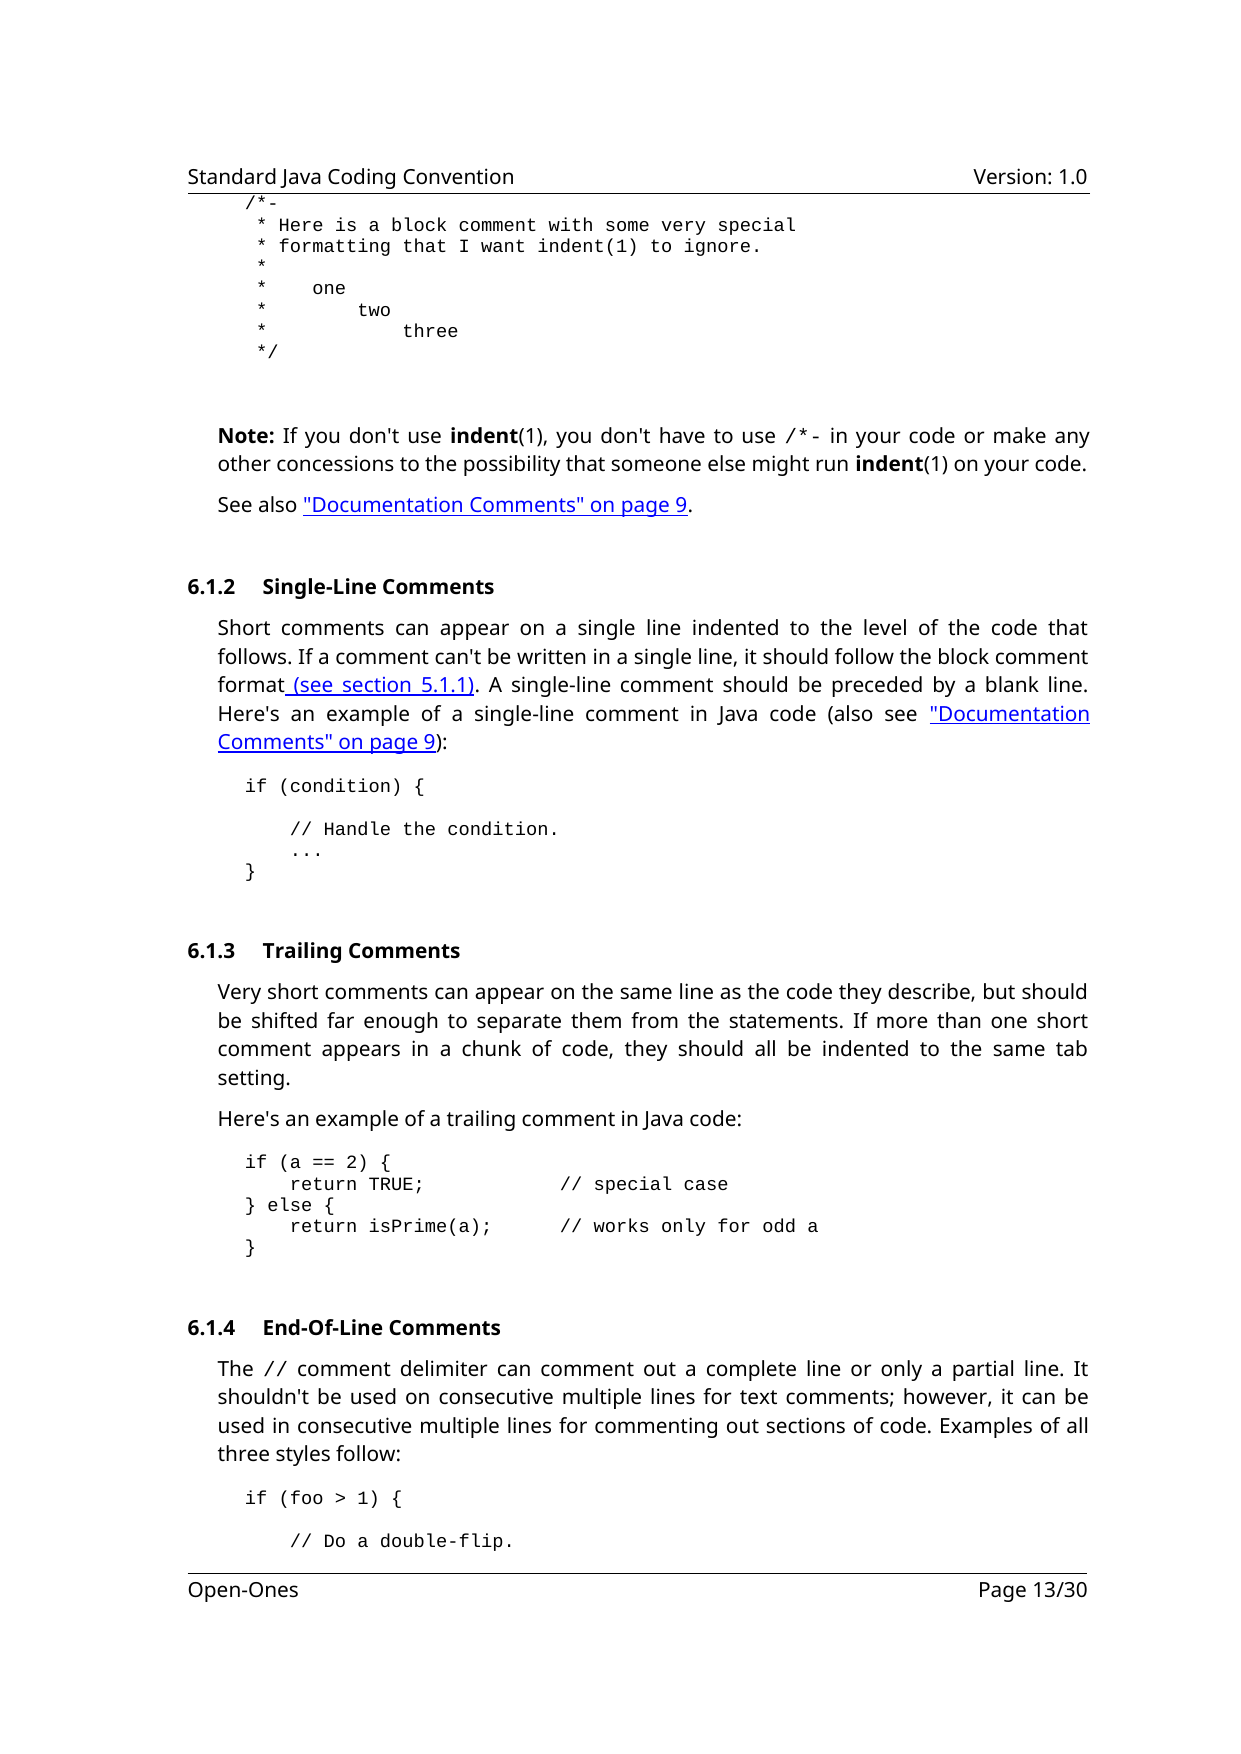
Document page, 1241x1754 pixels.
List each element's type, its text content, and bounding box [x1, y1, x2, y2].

text Note: If you don't use indent(1), you don't have to use /*- in your code or make any other concessions to the possibility that someone else might run indent(1) on your code. [217, 421, 1090, 478]
text if (a == 2) { [244, 1153, 1053, 1174]
text * Here is a block comment with some very special [244, 215, 1090, 237]
text } [244, 1238, 1053, 1259]
text Very short comments can appear on the same line as the code they describe, but should be shifted far enough to separate them from the statements. If more than one short comment appears in a chunk of code, they should all be indented to the same tab setting. [217, 977, 1090, 1091]
text // Handle the condition. [244, 819, 1053, 841]
text /*- [244, 194, 1090, 215]
text if (foo > 1) { [244, 1489, 1053, 1510]
text The // comment delimiter can comment out a complete line or only a partial line. It shouldn't be used on consecutive multiple lines for text comments; however, it can be used in consecutive multiple lines for commenting out sections of code. Examples of all three styles follow: [217, 1354, 1090, 1468]
text } else { [244, 1196, 1053, 1217]
text * three [244, 322, 1090, 343]
text Short comments can appear on a single line indented to the level of the code that follows. If a comment can't be written in a single line, it should follow the block comment format (see section 5.1.1). A single-line comment should be preceded by a blank line. Here's an example of a single-line comment in Java code (also see "Documentation Comments" on page 9): [217, 613, 1090, 756]
text * [244, 258, 1090, 279]
text ... [244, 841, 1053, 862]
text } [244, 862, 1053, 883]
text See also "Documentation Comments" on page 9. [217, 491, 1090, 519]
text * one [244, 279, 1090, 300]
text if (condition) { [244, 777, 1053, 798]
text return isPrime(a); // works only for odd a [244, 1217, 1053, 1238]
text // Do a double-flip. [244, 1532, 1053, 1553]
text Here's an example of a trailing comment in Java code: [217, 1104, 1090, 1132]
subtitle Trailing Comments [187, 936, 1090, 965]
subtitle End-Of-Line Comments [187, 1313, 1090, 1341]
text * formatting that I want indent(1) to ignore. [244, 237, 1090, 258]
text * two [244, 300, 1090, 322]
subtitle Single-Line Comments [187, 572, 1090, 601]
text return TRUE; // special case [244, 1174, 1053, 1196]
text */ [244, 343, 1090, 364]
